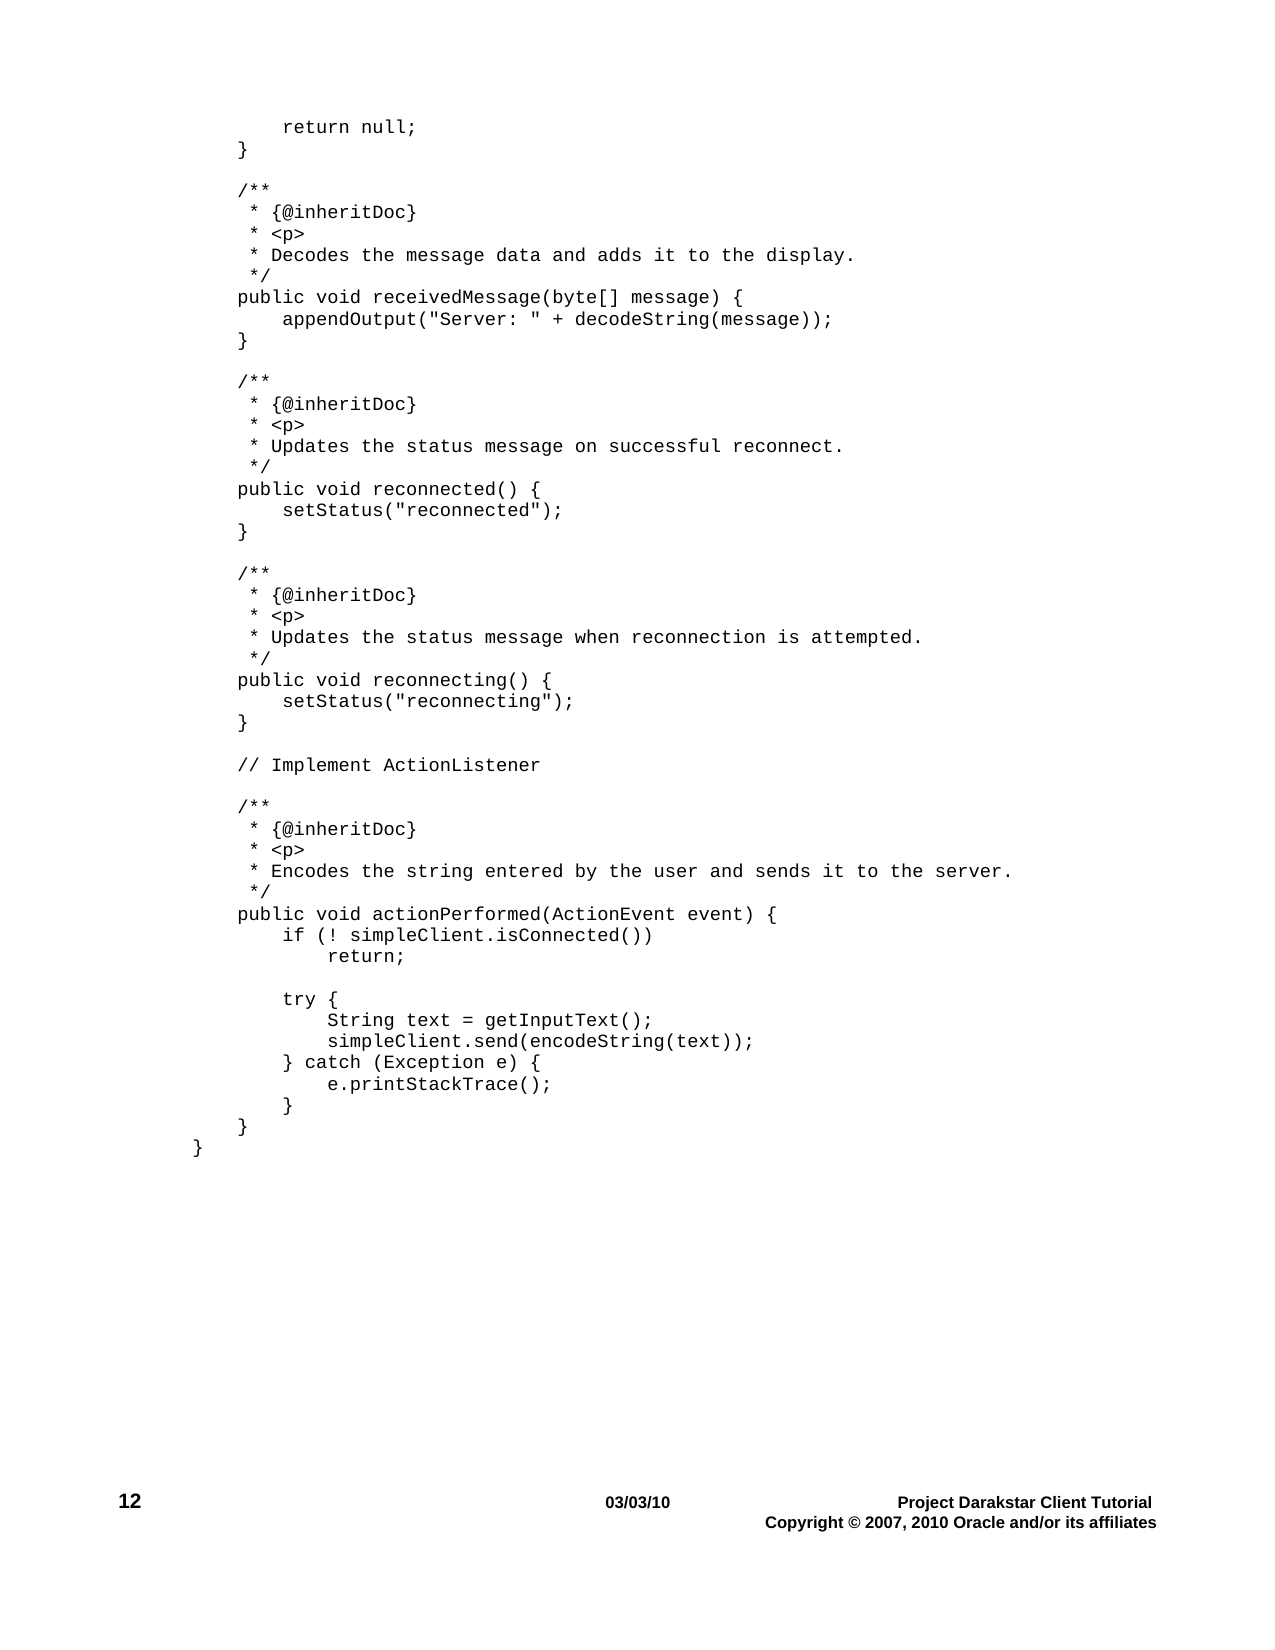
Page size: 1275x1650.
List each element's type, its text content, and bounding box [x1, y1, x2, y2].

text return null; } /** * {@inheritDoc} * <p> * Decodes the message data and adds it to the display. */ public void receivedMessage(byte[] message) { appendOutput("Server: " + decodeString(message)); } /** * {@inheritDoc} * <p> * Updates the status message on successful reconnect. */ public void reconnected() { setStatus("reconnected"); } /** * {@inheritDoc} * <p> * Updates the status message when reconnection is attempted. */ public void reconnecting() { setStatus("reconnecting"); } // Implement ActionListener /** * {@inheritDoc} * <p> * Encodes the string entered by the user and sends it to the server. */ public void actionPerformed(ActionEvent event) { if (! simpleClient.isConnected()) return; try { String text = getInputText(); simpleClient.send(encodeString(text)); } catch (Exception e) { e.printStackTrace(); } } } [192, 118, 1098, 1181]
